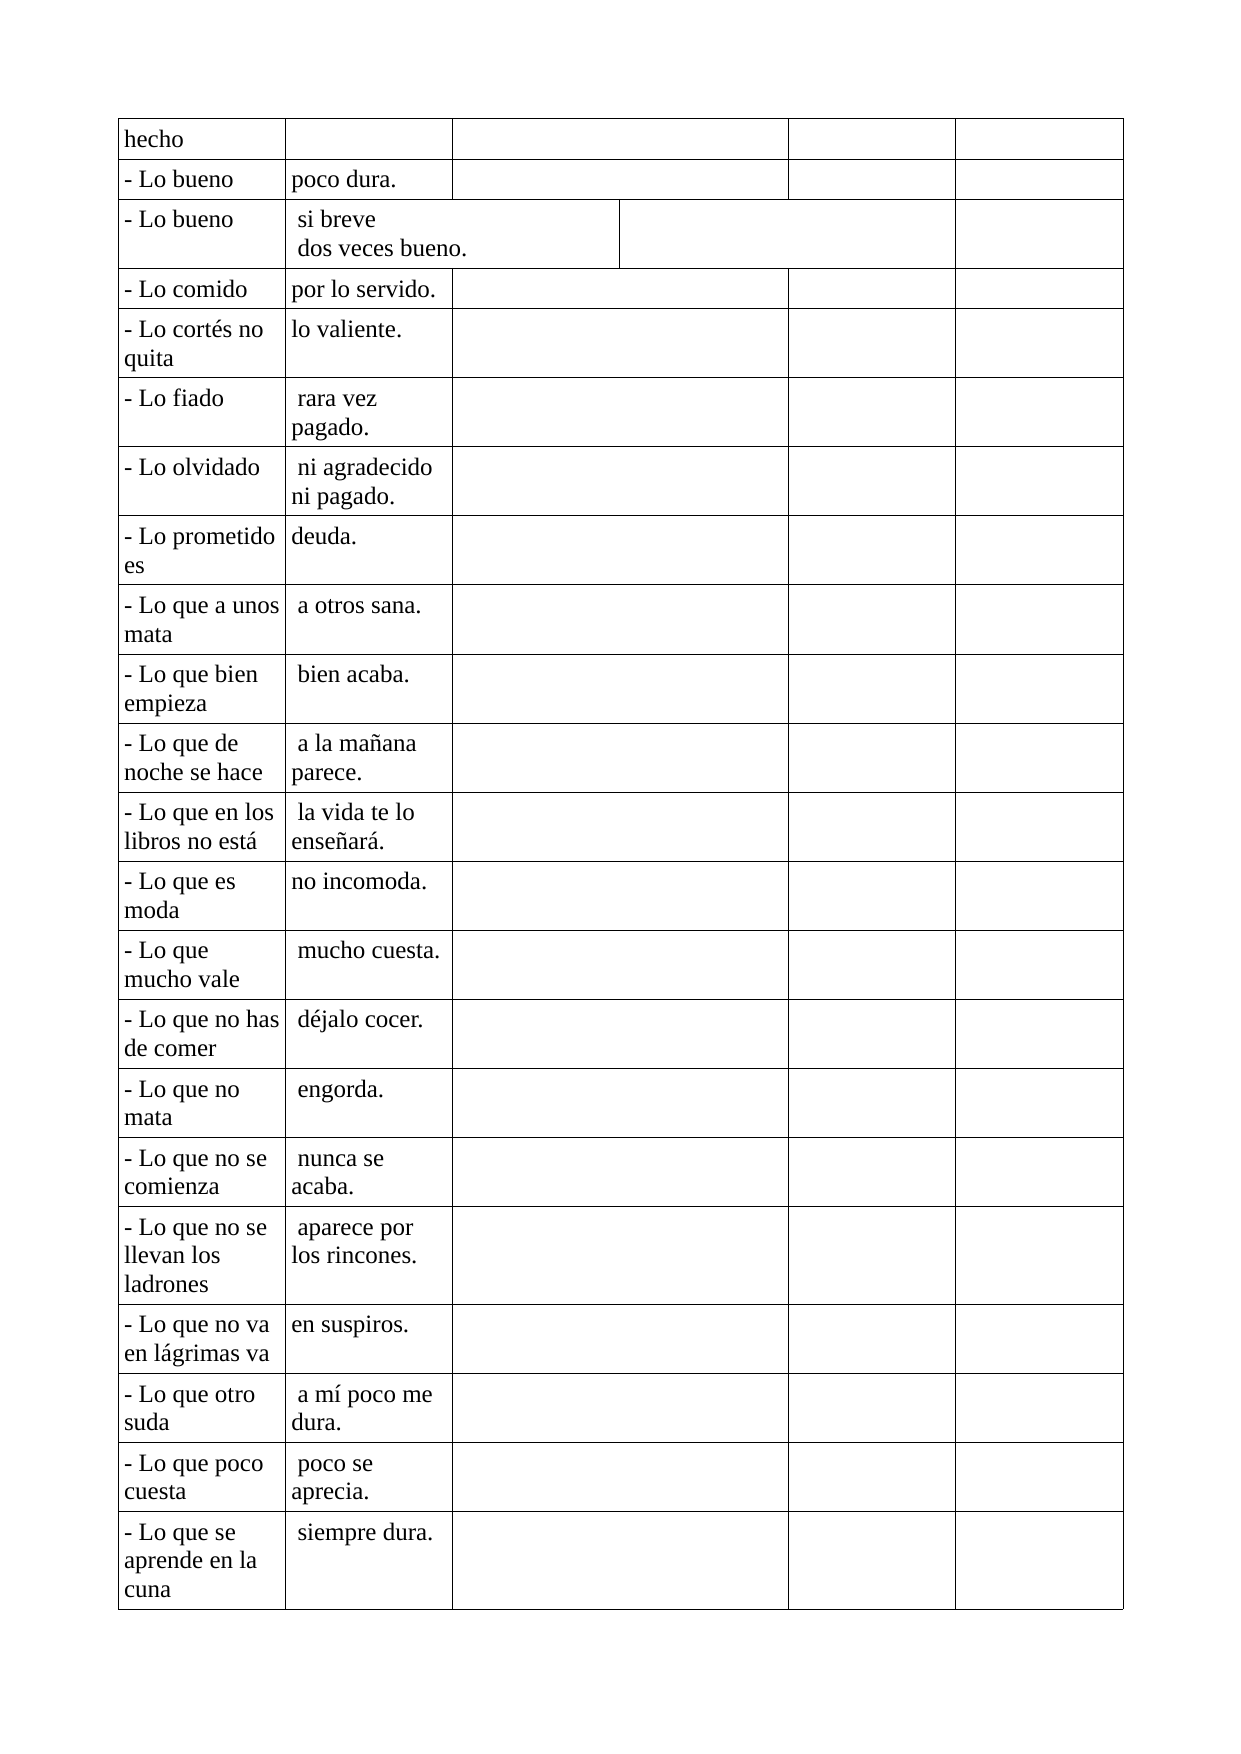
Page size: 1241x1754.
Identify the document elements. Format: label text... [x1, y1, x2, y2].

table_cell [956, 1443, 1123, 1511]
table_cell [453, 447, 788, 515]
table_cell [956, 309, 1123, 377]
table_cell rara vez pagado. [286, 378, 452, 446]
table_cell poco dura. [286, 160, 452, 199]
table_cell [956, 1512, 1123, 1609]
table_cell [956, 378, 1123, 446]
table_cell - Lo cortés no quita [119, 309, 285, 377]
table_cell aparece por los rincones. [286, 1207, 452, 1304]
table_cell - Lo bueno [119, 200, 285, 268]
table_cell [453, 862, 788, 930]
table_cell [789, 516, 955, 584]
table_cell [453, 1000, 788, 1068]
table_cell siempre dura. [286, 1512, 452, 1609]
table_cell [453, 1443, 788, 1511]
table_cell [956, 793, 1123, 861]
table_cell [789, 1374, 955, 1442]
table_cell bien acaba. [286, 655, 452, 722]
table_cell [956, 1069, 1123, 1137]
table_cell - Lo que otro suda [119, 1374, 285, 1442]
table_cell - Lo prometido es [119, 516, 285, 584]
table_cell [789, 1305, 955, 1373]
table_cell - Lo comido [119, 269, 285, 308]
table_cell [453, 1069, 788, 1137]
table_cell [789, 1000, 955, 1068]
table_cell - Lo que no va en lágrimas va [119, 1305, 285, 1373]
table_cell - Lo que no se comienza [119, 1138, 285, 1206]
table_cell a la mañana parece. [286, 724, 452, 792]
table_cell [789, 378, 955, 446]
table_cell [789, 119, 955, 158]
table_cell [956, 269, 1123, 308]
table_cell mucho cuesta. [286, 931, 452, 999]
table_cell - Lo que de noche se hace [119, 724, 285, 792]
table_cell - Lo que se aprende en la cuna [119, 1512, 285, 1609]
table_cell - Lo que bien empieza [119, 655, 285, 722]
table_cell [956, 1374, 1123, 1442]
table_cell [453, 585, 788, 653]
table_cell [453, 516, 788, 584]
table_cell ni agradecido ni pagado. [286, 447, 452, 515]
table_cell [789, 585, 955, 653]
table_cell - Lo fiado [119, 378, 285, 446]
table_cell [956, 200, 1123, 268]
table_cell - Lo que no se llevan los ladrones [119, 1207, 285, 1304]
table_cell [620, 200, 955, 268]
table_cell [956, 931, 1123, 999]
table_cell en suspiros. [286, 1305, 452, 1373]
table_cell [453, 655, 788, 722]
table_cell a otros sana. [286, 585, 452, 653]
table_cell [789, 1443, 955, 1511]
table_cell [789, 309, 955, 377]
table_cell [956, 1207, 1123, 1304]
table_cell [453, 1374, 788, 1442]
table_cell por lo servido. [286, 269, 452, 308]
table_cell [789, 269, 955, 308]
table_cell [956, 1000, 1123, 1068]
table_cell poco se aprecia. [286, 1443, 452, 1511]
table_cell - Lo que mucho vale [119, 931, 285, 999]
table_cell - Lo que en los libros no está [119, 793, 285, 861]
table_cell [453, 269, 788, 308]
table_cell [789, 1069, 955, 1137]
table_cell [956, 516, 1123, 584]
table_cell [789, 793, 955, 861]
table_cell si breve dos veces bueno. [286, 200, 619, 268]
table_cell - Lo olvidado [119, 447, 285, 515]
table_cell [286, 119, 452, 158]
table_cell [453, 1138, 788, 1206]
table_cell lo valiente. [286, 309, 452, 377]
table_cell hecho [119, 119, 285, 158]
table_cell - Lo que es moda [119, 862, 285, 930]
table_cell - Lo bueno [119, 160, 285, 199]
table_cell [789, 160, 955, 199]
table_cell [789, 724, 955, 792]
table_cell no incomoda. [286, 862, 452, 930]
table_cell [453, 931, 788, 999]
table_cell [789, 1207, 955, 1304]
table_cell - Lo que no mata [119, 1069, 285, 1137]
table_cell [789, 1138, 955, 1206]
table_cell [789, 655, 955, 722]
table_cell [956, 1305, 1123, 1373]
table_cell [956, 119, 1123, 158]
table_cell engorda. [286, 1069, 452, 1137]
table_cell déjalo cocer. [286, 1000, 452, 1068]
table_cell [789, 862, 955, 930]
table_cell [956, 585, 1123, 653]
table_cell [453, 119, 788, 158]
table_cell [789, 931, 955, 999]
table_cell [956, 160, 1123, 199]
table_cell - Lo que poco cuesta [119, 1443, 285, 1511]
table_cell [956, 447, 1123, 515]
table_cell a mí poco me dura. [286, 1374, 452, 1442]
table_cell [956, 655, 1123, 722]
table_cell [453, 1512, 788, 1609]
table_cell [453, 309, 788, 377]
table_cell [453, 160, 788, 199]
table_cell [956, 724, 1123, 792]
table_cell nunca se acaba. [286, 1138, 452, 1206]
table_cell - Lo que a unos mata [119, 585, 285, 653]
table_cell [453, 793, 788, 861]
table_cell [956, 862, 1123, 930]
table_cell [956, 1138, 1123, 1206]
table_cell [453, 1305, 788, 1373]
table_cell [453, 1207, 788, 1304]
table_cell [789, 447, 955, 515]
table_cell deuda. [286, 516, 452, 584]
table_cell la vida te lo enseñará. [286, 793, 452, 861]
table_cell [789, 1512, 955, 1609]
table_cell - Lo que no has de comer [119, 1000, 285, 1068]
table_cell [453, 724, 788, 792]
table_cell [453, 378, 788, 446]
